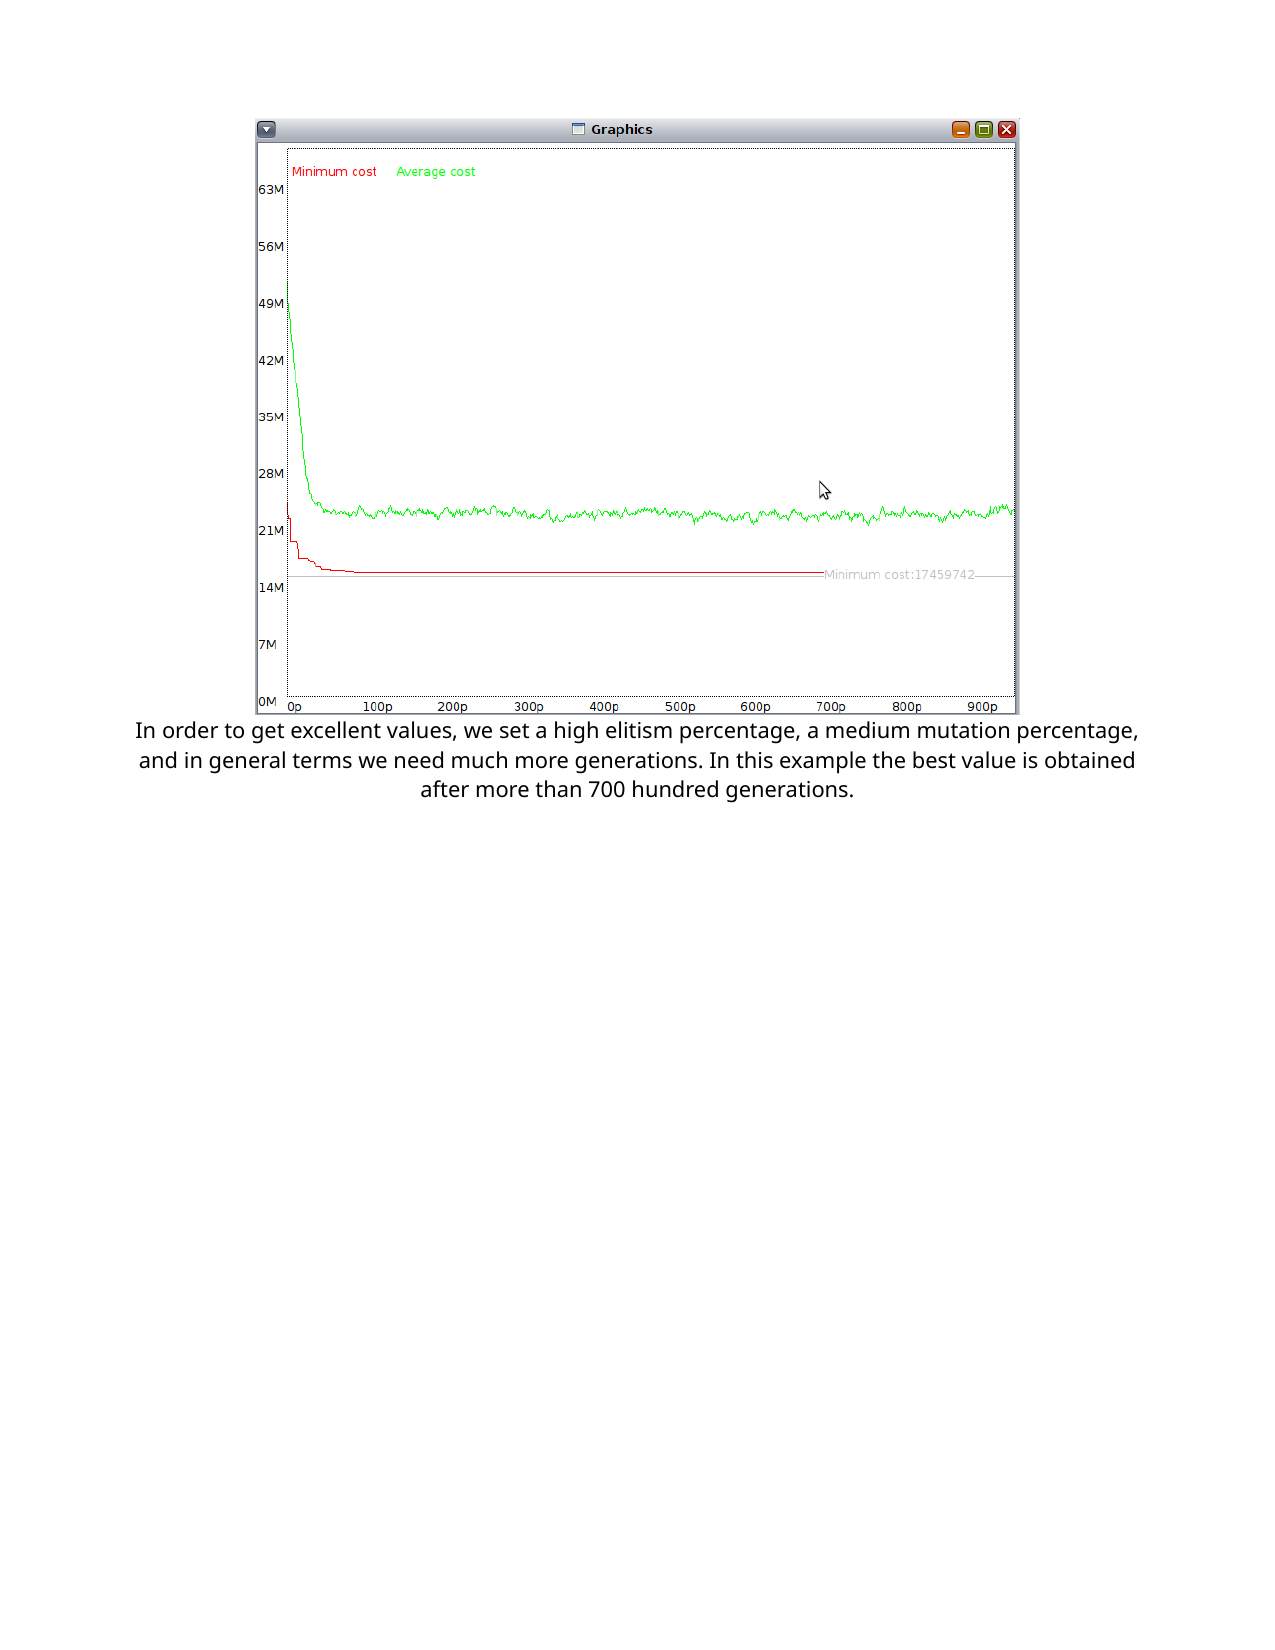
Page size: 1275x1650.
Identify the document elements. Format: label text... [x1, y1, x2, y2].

text In order to get excellent values, we set a high elitism percentage, a medium mutation percentage, and in general terms we need much more generations. In this example the best value is obtained after more than 700 hundred generations. [118, 118, 1157, 804]
picture [255, 118, 1020, 715]
